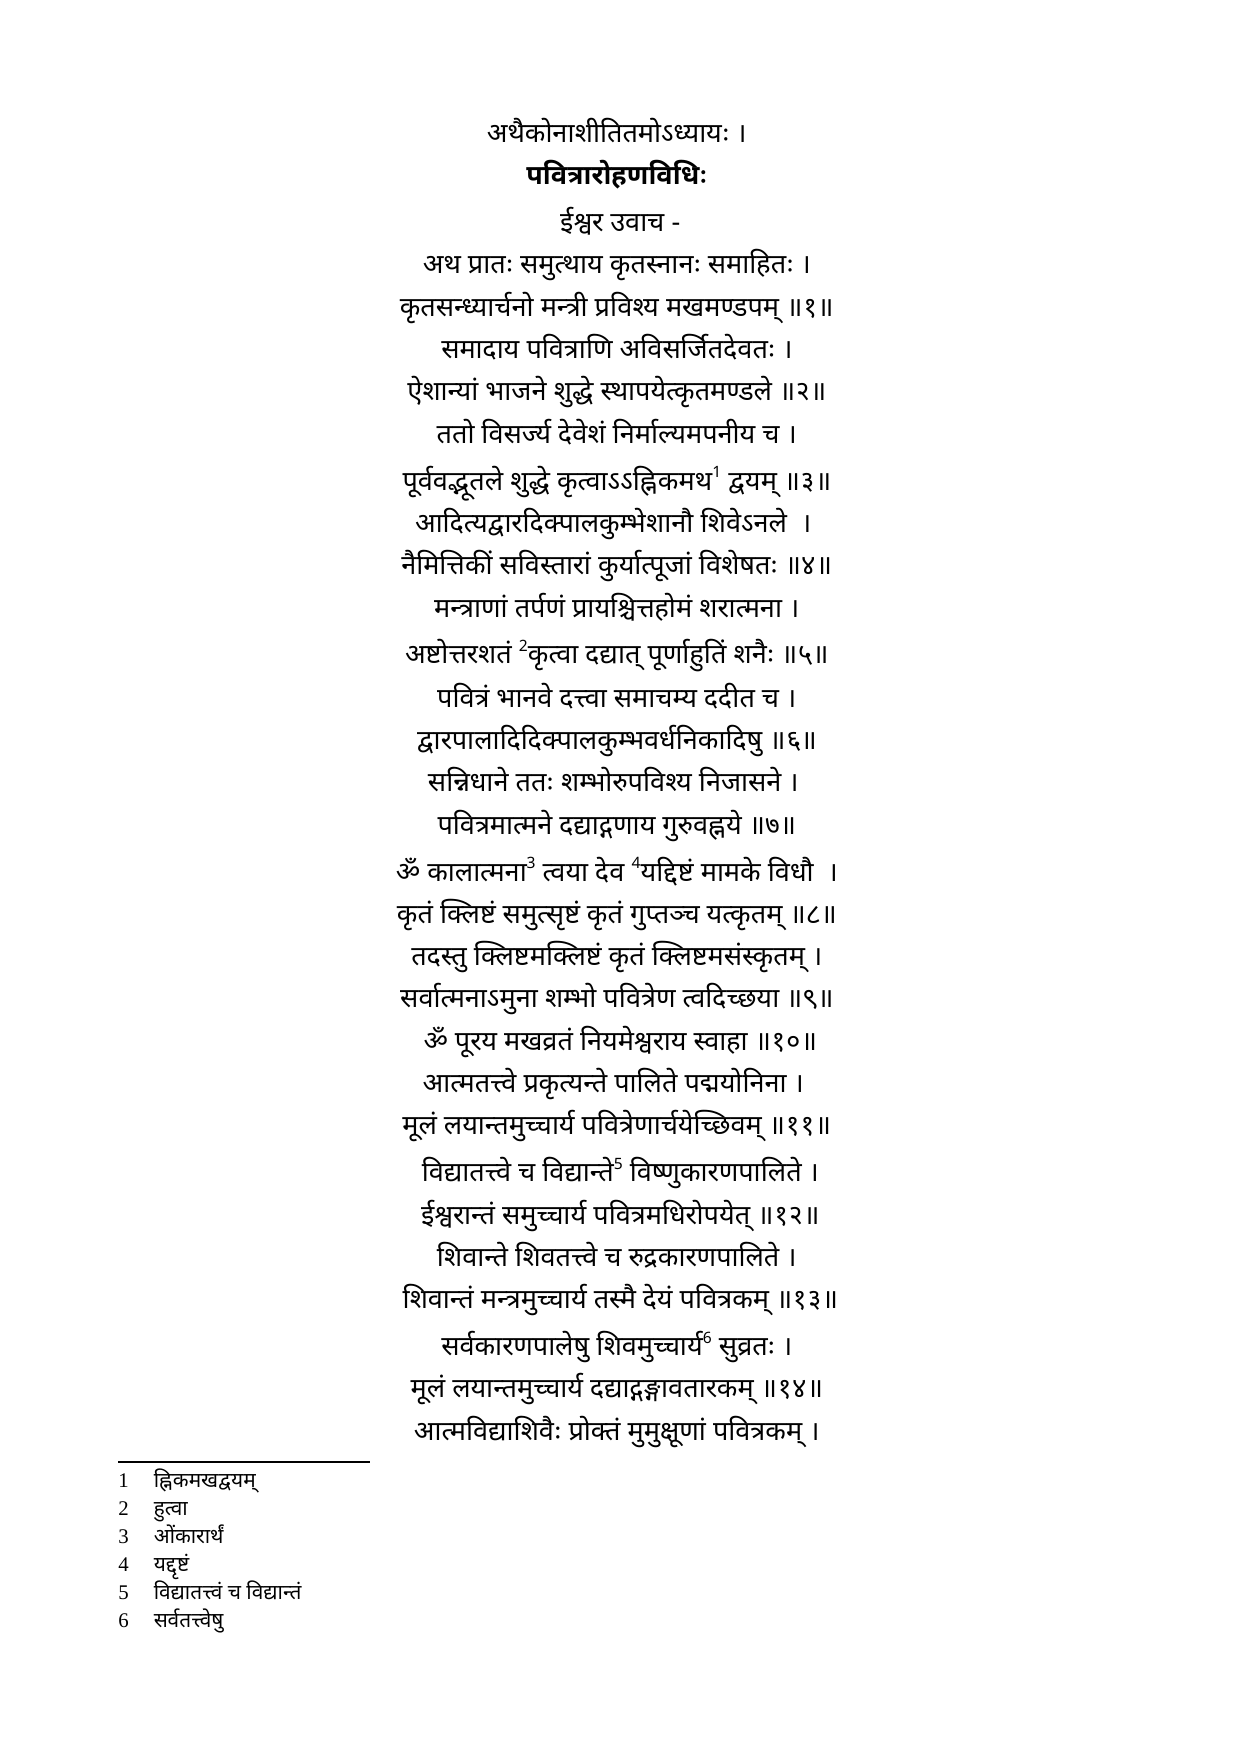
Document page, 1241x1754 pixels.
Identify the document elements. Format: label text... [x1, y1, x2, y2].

text सर्वतत्त्वेषु [118, 1608, 1122, 1636]
text ओंकारार्थं [118, 1524, 1122, 1552]
text पवित्रं भानवे दत्त्वा समाचम्य ददीत च । द्वारपालादिदिक्पालकुम्भवर्धनिकादिषु ॥६॥ सन्निधाने ततः शम्भोरुपविश्य निजासने । पवित्रमात्मने दद्याद्गणाय गुरुवह्नये ॥७॥ ॐ कालात्मना त्वया देव यद्दिष्टं मामके विधौ । कृतं क्लिष्टं समुत्सृष्टं कृतं गुप्तञ्च यत्कृतम् ॥८॥ तदस्तु क्लिष्टमक्लिष्टं कृतं क्लिष्टमसंस्कृतम् । सर्वात्मनाऽमुना शम्भो पवित्रेण त्वदिच्छया ॥९॥ ॐ पूरय मखव्रतं नियमेश्वराय स्वाहा ॥१०॥ आत्मतत्त्वे प्रकृत्यन्ते पालिते पद्मयोनिना । मूलं लयान्तमुच्चार्य पवित्रेणार्चयेच्छिवम् ॥११॥ विद्यातत्त्वे च विद्यान्ते विष्णुकारणपालिते । ईश्वरान्तं समुच्चार्य पवित्रमधिरोपयेत् ॥१२॥ शिवान्ते शिवतत्त्वे च रुद्रकारणपालिते । शिवान्तं मन्त्रमुच्चार्य तस्मै देयं पवित्रकम् ॥१३॥ सर्वकारणपालेषु शिवमुच्चार्य सुव्रतः । मूलं लयान्तमुच्चार्य दद्याद्गङ्गावतारकम् ॥१४॥ आत्मविद्याशिवैः प्रोक्तं मुमुक्षूणां पवित्रकम् । [118, 683, 1122, 1451]
text ह्निकमखद्वयम् [118, 1468, 1122, 1496]
text हुत्वा [118, 1496, 1122, 1524]
text पवित्रारोहणविधिः [118, 160, 1122, 196]
text यद्दृष्टं [118, 1552, 1122, 1580]
text विद्यातत्त्वं च विद्यान्तं [118, 1580, 1122, 1608]
text ईश्वर उवाच - अथ प्रातः समुत्थाय कृतस्नानः समाहितः । कृतसन्ध्यार्चनो मन्त्री प्रविश्य मखमण्डपम् ॥१॥ समादाय पवित्राणि अविसर्जितदेवतः । ऐशान्यां भाजने शुद्धे स्थापयेत्कृतमण्डले ॥२॥ ततो विसर्ज्य देवेशं निर्माल्यमपनीय च । पूर्ववद्भूतले शुद्धे कृत्वाऽऽह्निकमथ द्वयम् ॥३॥ आदित्यद्वारदिक्पालकुम्भेशानौ शिवेऽनले । नैमित्तिकीं सविस्तारां कुर्यात्पूजां विशेषतः ॥४॥ मन्त्राणां तर्पणं प्रायश्चित्तहोमं शरात्मना । अष्टोत्तरशतं कृत्वा दद्यात् पूर्णाहुतिं शनैः ॥५॥ [118, 203, 1122, 675]
text अथैकोनाशीतितमोऽध्यायः । [118, 118, 1122, 153]
